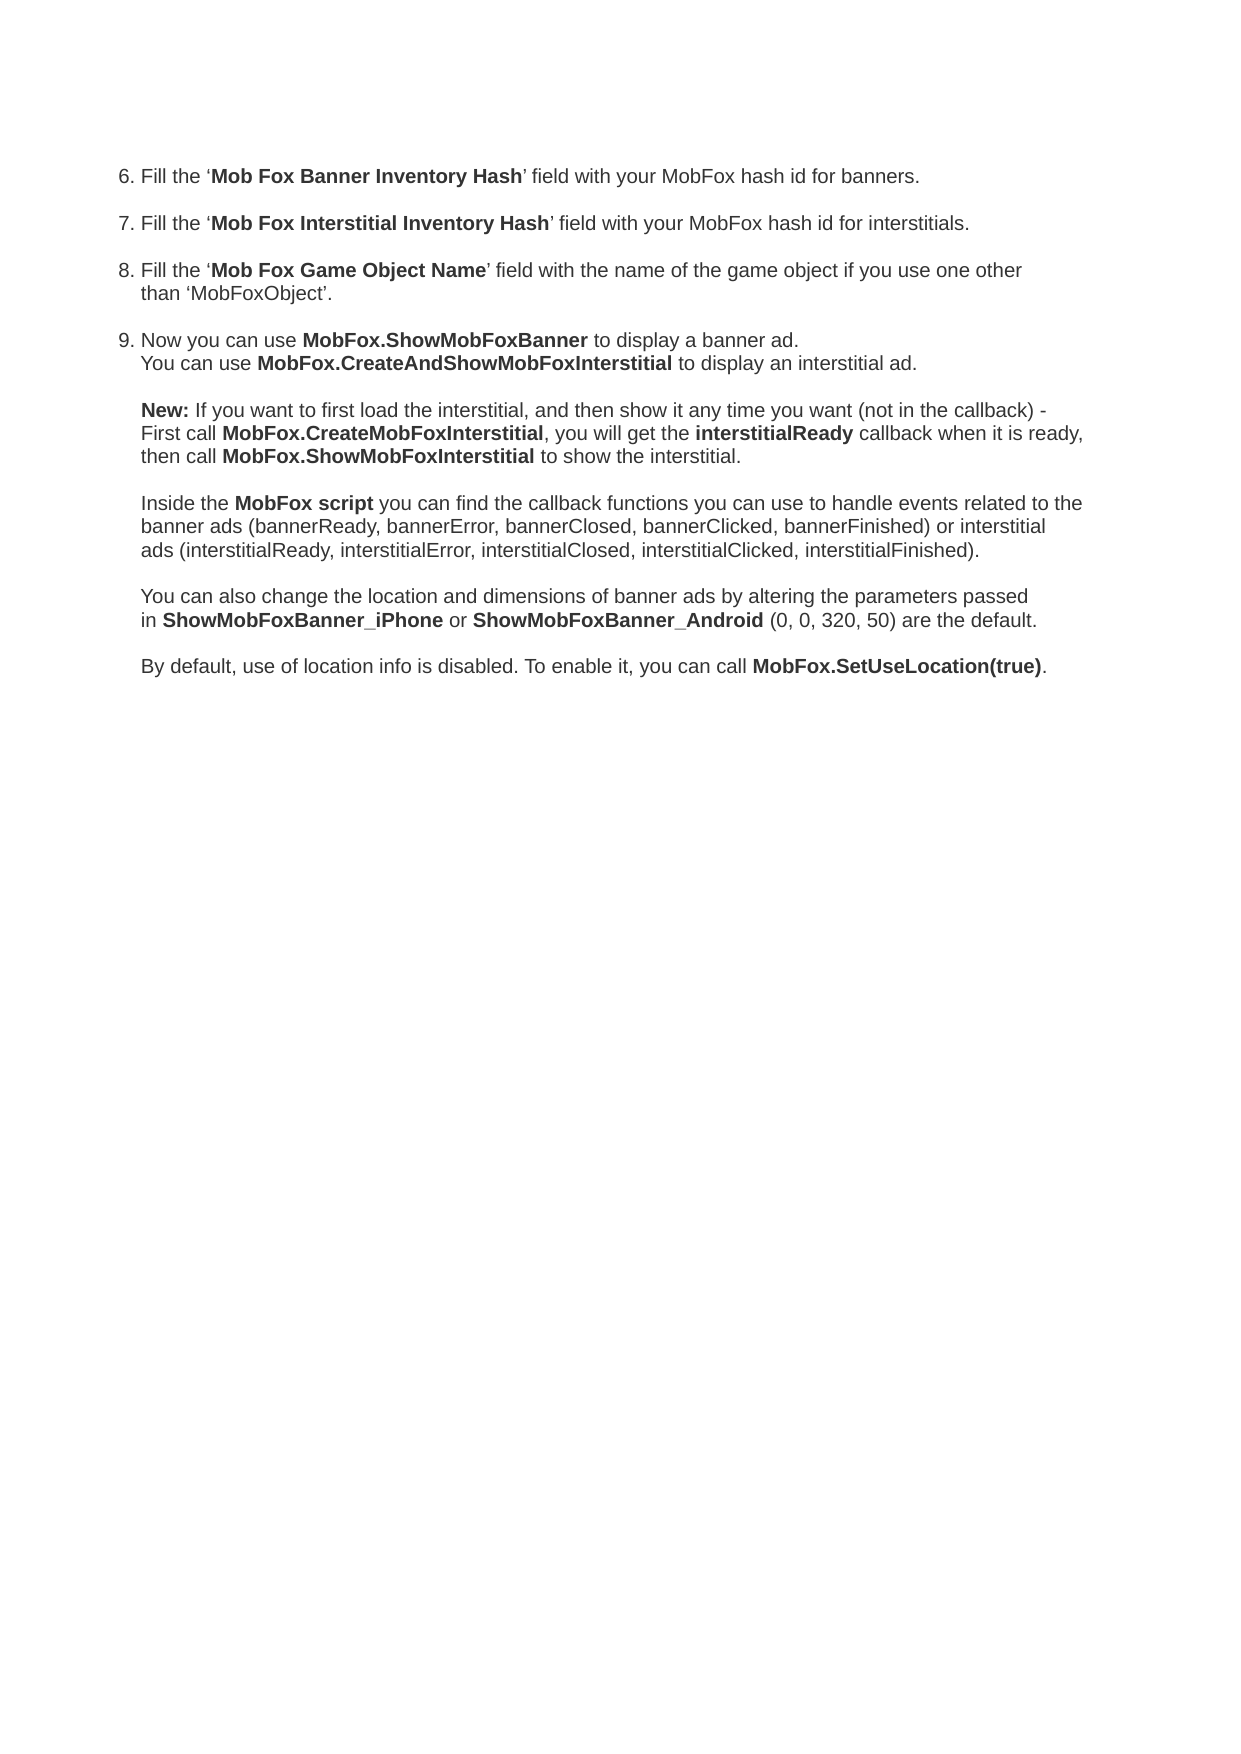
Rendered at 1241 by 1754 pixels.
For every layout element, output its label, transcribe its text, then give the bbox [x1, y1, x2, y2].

text Inside the MobFox script you can find the callback functions you can use to handle events related to the [118, 491, 1122, 515]
text than ‘MobFoxObject’. [118, 281, 1122, 305]
text 9. Now you can use MobFox.ShowMobFoxBanner to display a banner ad. [118, 328, 1122, 351]
text 6. Fill the ‘Mob Fox Banner Inventory Hash’ field with your MobFox hash id for banners. [118, 165, 1122, 188]
text You can use MobFox.CreateAndShowMobFoxInterstitial to display an interstitial ad. [118, 351, 1122, 375]
text 7. Fill the ‘Mob Fox Interstitial Inventory Hash’ field with your MobFox hash id for interstitials. [118, 211, 1122, 235]
text First call MobFox.CreateMobFoxInterstitial, you will get the interstitialReady callback when it is ready, [118, 421, 1122, 445]
text New: If you want to first load the interstitial, and then show it any time you want (not in the callback) - [118, 398, 1122, 421]
text 8. Fill the ‘Mob Fox Game Object Name’ field with the name of the game object if you use one other [118, 258, 1122, 281]
text then call MobFox.ShowMobFoxInterstitial to show the interstitial. [118, 445, 1122, 468]
text banner ads (bannerReady, bannerError, bannerClosed, bannerClicked, bannerFinished) or interstitial [118, 515, 1122, 538]
text By default, use of location info is disabled. To enable it, you can call MobFox.SetUseLocation(true). [118, 655, 1122, 678]
text in ShowMobFoxBanner_iPhone or ShowMobFoxBanner_Android (0, 0, 320, 50) are the default. [118, 608, 1122, 631]
text ads (interstitialReady, interstitialError, interstitialClosed, interstitialClicked, interstitialFinished). [118, 538, 1122, 561]
text You can also change the location and dimensions of banner ads by altering the parameters passed [118, 585, 1122, 608]
